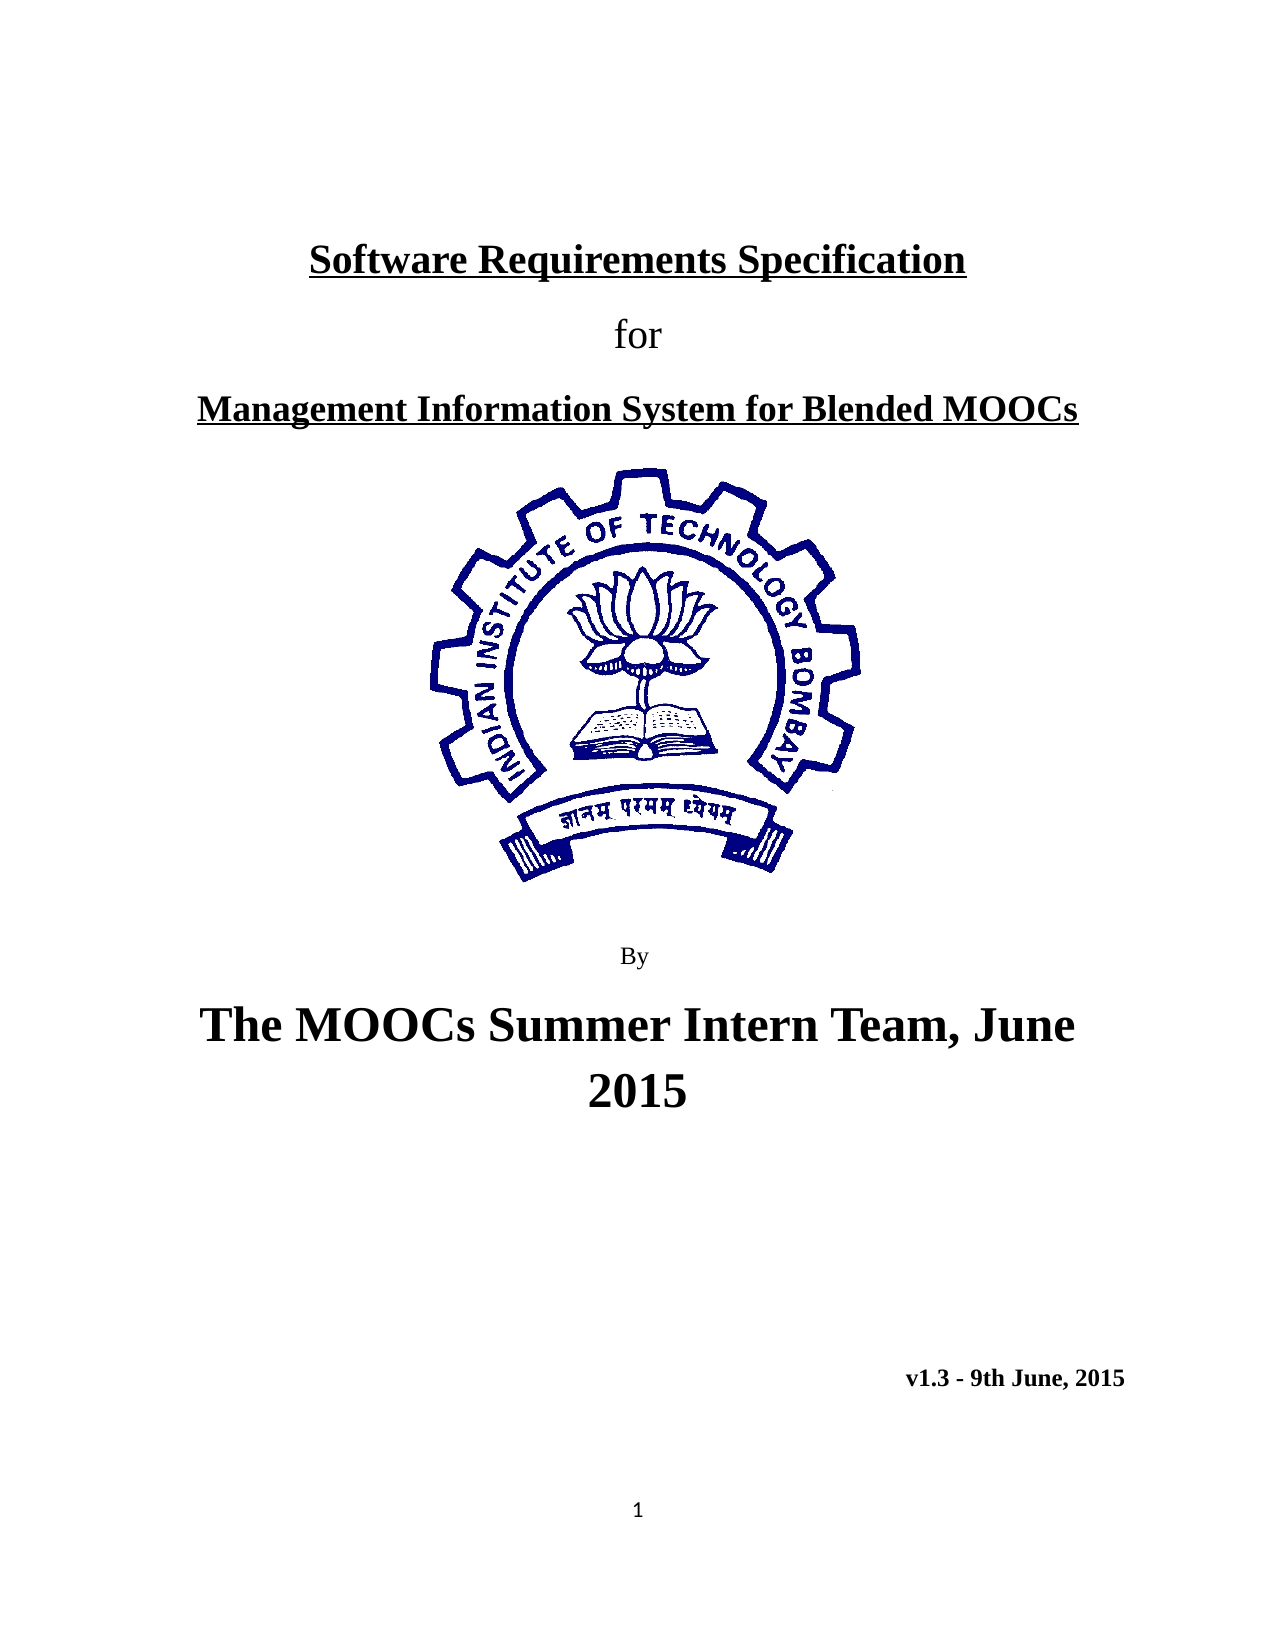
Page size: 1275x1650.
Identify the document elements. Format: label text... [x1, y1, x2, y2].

text v1.3 - 9th June, 2015 [150, 1363, 1125, 1392]
text By [150, 941, 1125, 970]
text Management Information System for Blended MOOCs [150, 386, 1125, 429]
picture [426, 465, 865, 885]
text for [150, 310, 1125, 358]
text Software Requirements Specification [150, 234, 1125, 282]
text The MOOCs Summer Intern Team, June 2015 [150, 995, 1125, 1118]
